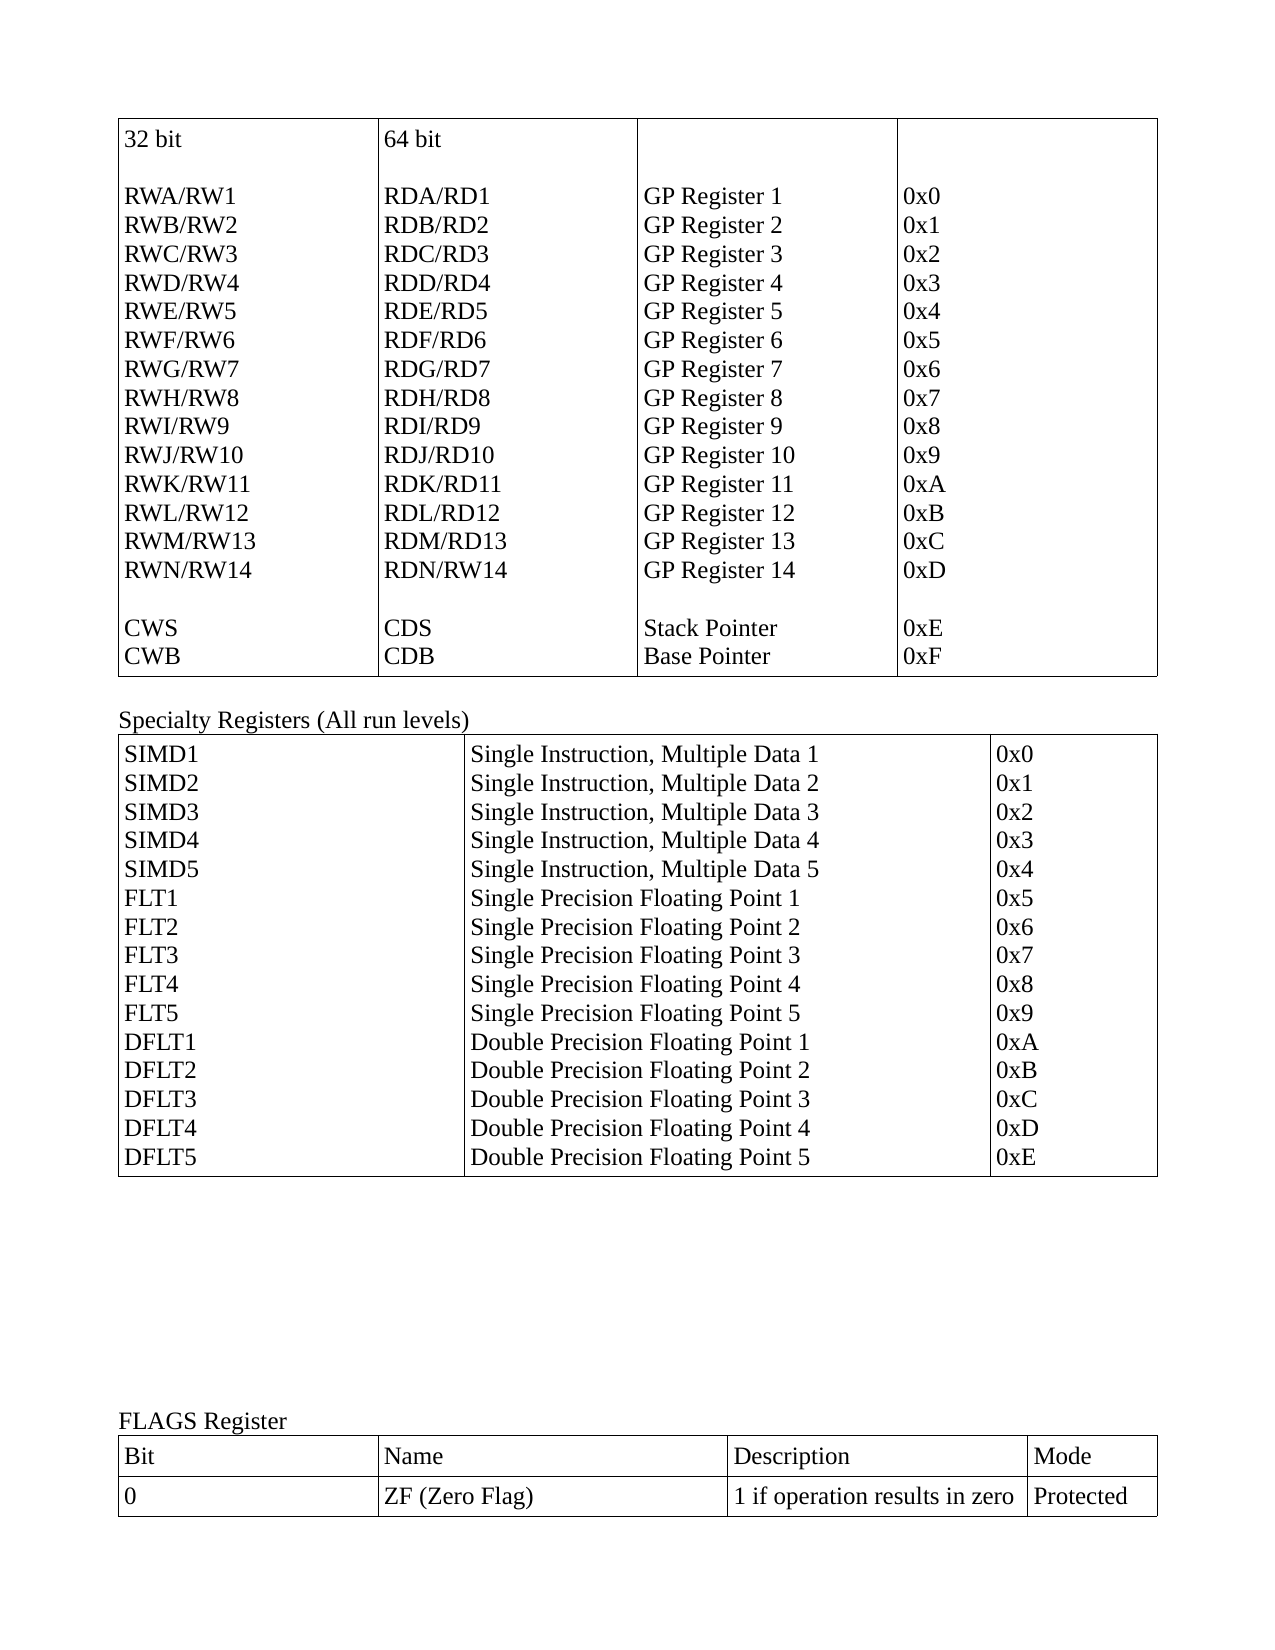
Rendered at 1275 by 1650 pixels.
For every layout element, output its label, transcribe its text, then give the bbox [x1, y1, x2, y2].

table_header Name [379, 1436, 727, 1476]
table_header Mode [1028, 1436, 1157, 1476]
text FLAGS Register [118, 1406, 1157, 1435]
table_cell Protected [1028, 1477, 1157, 1516]
table_cell 1 if operation results in zero [728, 1477, 1027, 1516]
table_header 0x0 0x1 0x2 0x3 0x4 0x5 0x6 0x7 0x8 0x9 0xA 0xB 0xC 0xD 0xE [991, 735, 1157, 1176]
table_header Bit [119, 1436, 378, 1476]
table_cell 0 [119, 1477, 378, 1516]
table_header 0x0 0x1 0x2 0x3 0x4 0x5 0x6 0x7 0x8 0x9 0xA 0xB 0xC 0xD 0xE 0xF [898, 119, 1157, 676]
table_header Description [728, 1436, 1027, 1476]
table_cell ZF (Zero Flag) [379, 1477, 727, 1516]
table_header Single Instruction, Multiple Data 1 Single Instruction, Multiple Data 2 Single Instruction, Multiple Data 3 Single Instruction, Multiple Data 4 Single Instruction, Multiple Data 5 Single Precision Floating Point 1 Single Precision Floating Point 2 Single Precision Floating Point 3 Single Precision Floating Point 4 Single Precision Floating Point 5 Double Precision Floating Point 1 Double Precision Floating Point 2 Double Precision Floating Point 3 Double Precision Floating Point 4 Double Precision Floating Point 5 [465, 735, 990, 1176]
text Specialty Registers (All run levels) [118, 705, 1157, 733]
table_header GP Register 1 GP Register 2 GP Register 3 GP Register 4 GP Register 5 GP Register 6 GP Register 7 GP Register 8 GP Register 9 GP Register 10 GP Register 11 GP Register 12 GP Register 13 GP Register 14 Stack Pointer Base Pointer [638, 119, 897, 676]
table_header 64 bit RDA/RD1 RDB/RD2 RDC/RD3 RDD/RD4 RDE/RD5 RDF/RD6 RDG/RD7 RDH/RD8 RDI/RD9 RDJ/RD10 RDK/RD11 RDL/RD12 RDM/RD13 RDN/RW14 CDS CDB [379, 119, 637, 676]
table_header 32 bit RWA/RW1 RWB/RW2 RWC/RW3 RWD/RW4 RWE/RW5 RWF/RW6 RWG/RW7 RWH/RW8 RWI/RW9 RWJ/RW10 RWK/RW11 RWL/RW12 RWM/RW13 RWN/RW14 CWS CWB [119, 119, 378, 676]
table_header SIMD1 SIMD2 SIMD3 SIMD4 SIMD5 FLT1 FLT2 FLT3 FLT4 FLT5 DFLT1 DFLT2 DFLT3 DFLT4 DFLT5 [119, 735, 464, 1176]
